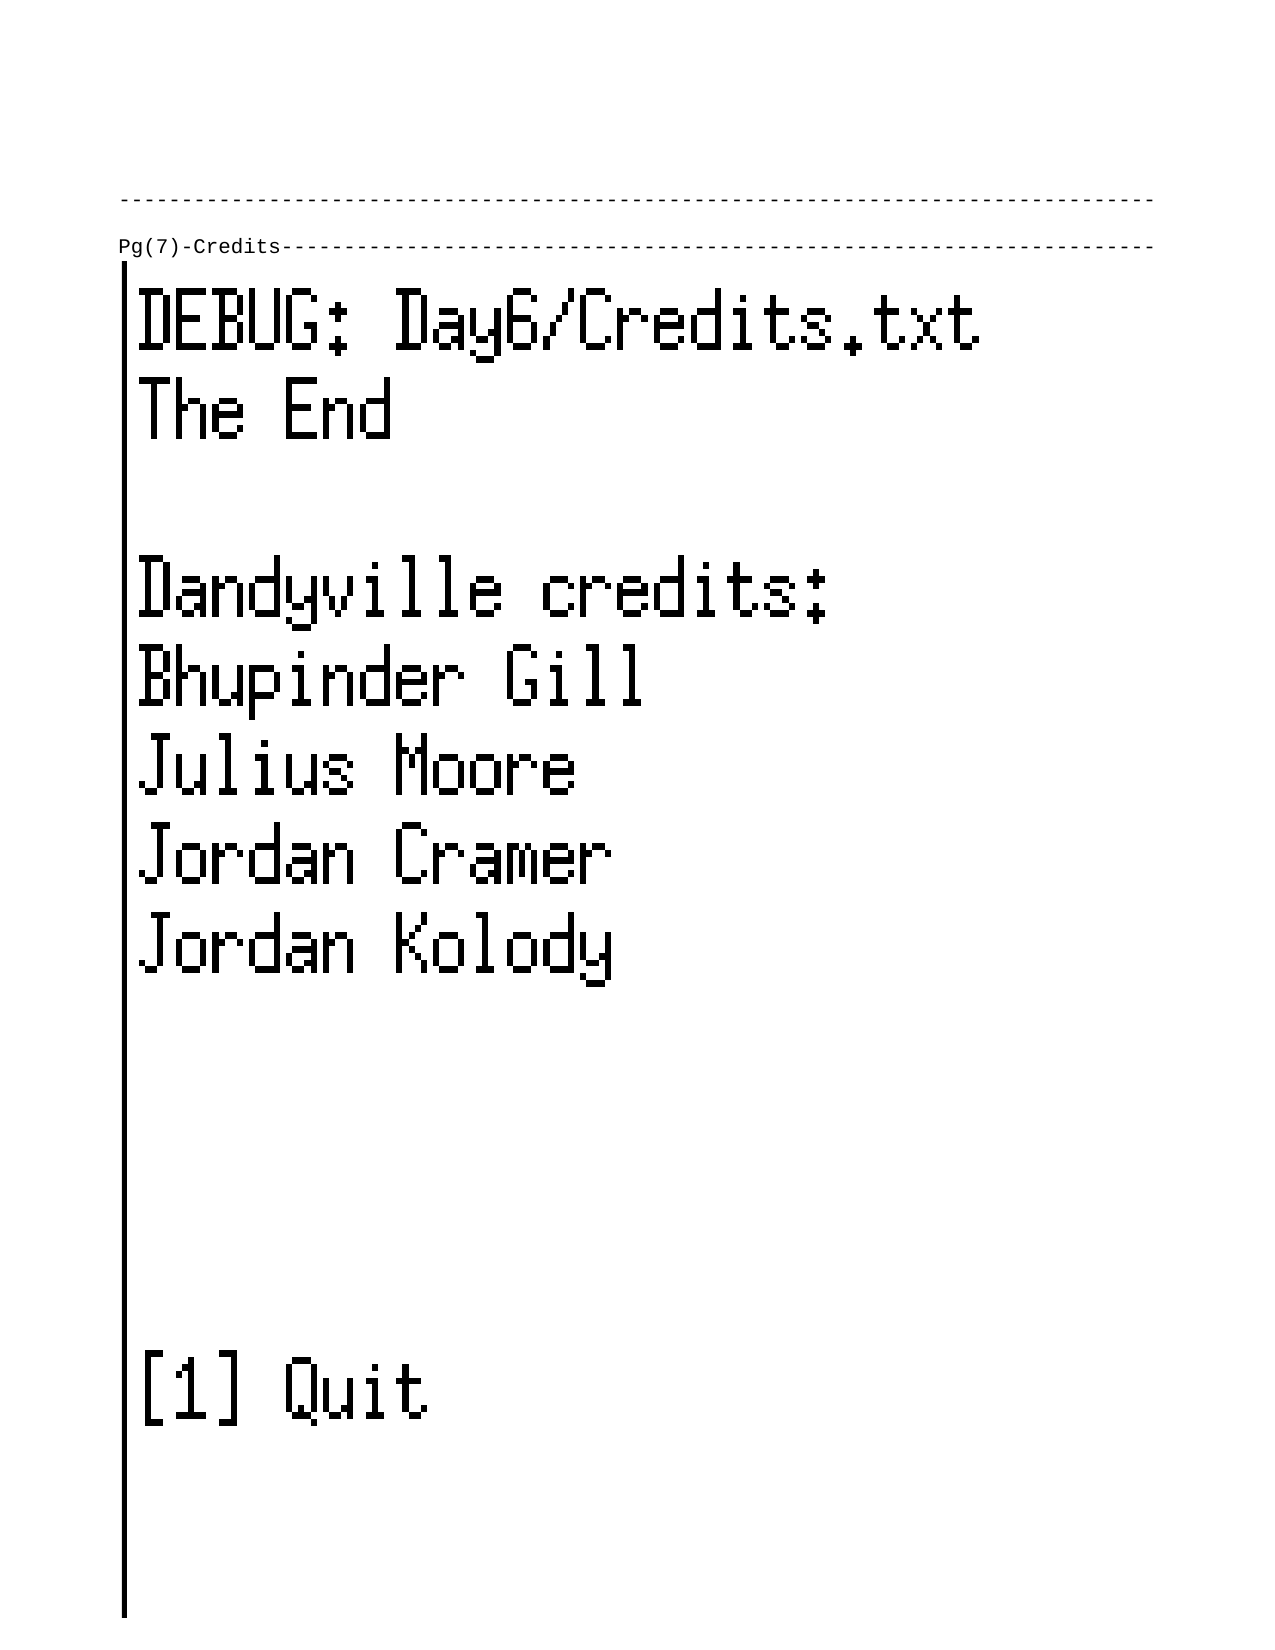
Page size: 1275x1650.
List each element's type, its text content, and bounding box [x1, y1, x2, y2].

picture [121, 261, 1022, 1618]
text Pg(7)-Credits---------------------------------------------------------------------- [118, 236, 1157, 260]
text ----------------------------------------------------------------------------------- [118, 189, 1157, 213]
